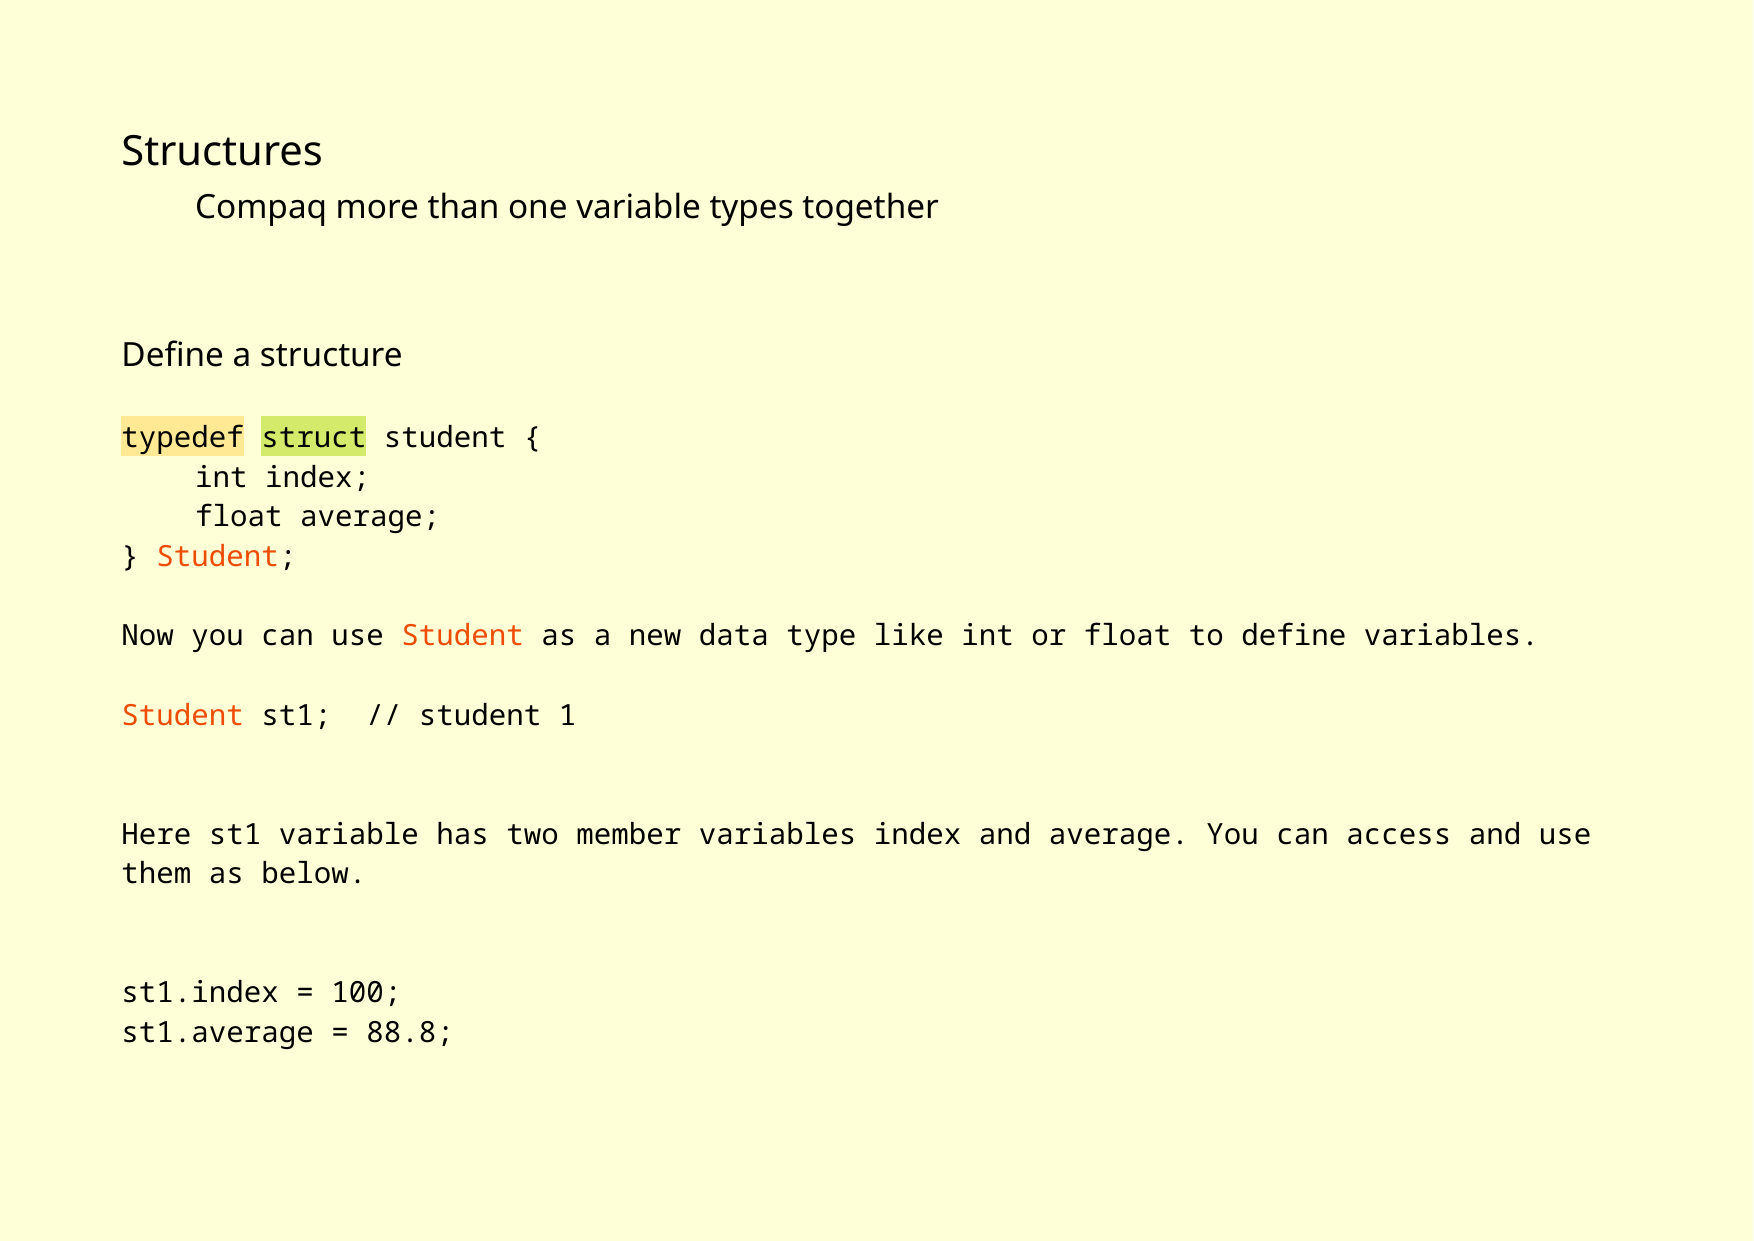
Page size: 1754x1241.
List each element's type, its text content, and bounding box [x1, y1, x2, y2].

text int index; [121, 456, 1632, 496]
text Now you can use Student as a new data type like int or float to define variables. [121, 614, 1632, 654]
text Here st1 variable has two member variables index and average. You can access and use them as below. [121, 813, 1632, 892]
text float average; [121, 496, 1632, 535]
text Structures [121, 121, 1632, 178]
text st1.index = 100; [121, 972, 1632, 1011]
text st1.average = 88.8; [121, 1011, 1632, 1051]
text typedef struct student { [121, 416, 1632, 456]
text } Student; [121, 535, 1632, 575]
text Define a structure [121, 331, 1632, 376]
text Compaq more than one variable types together [121, 178, 1632, 229]
text Student st1; // student 1 [121, 694, 1632, 734]
